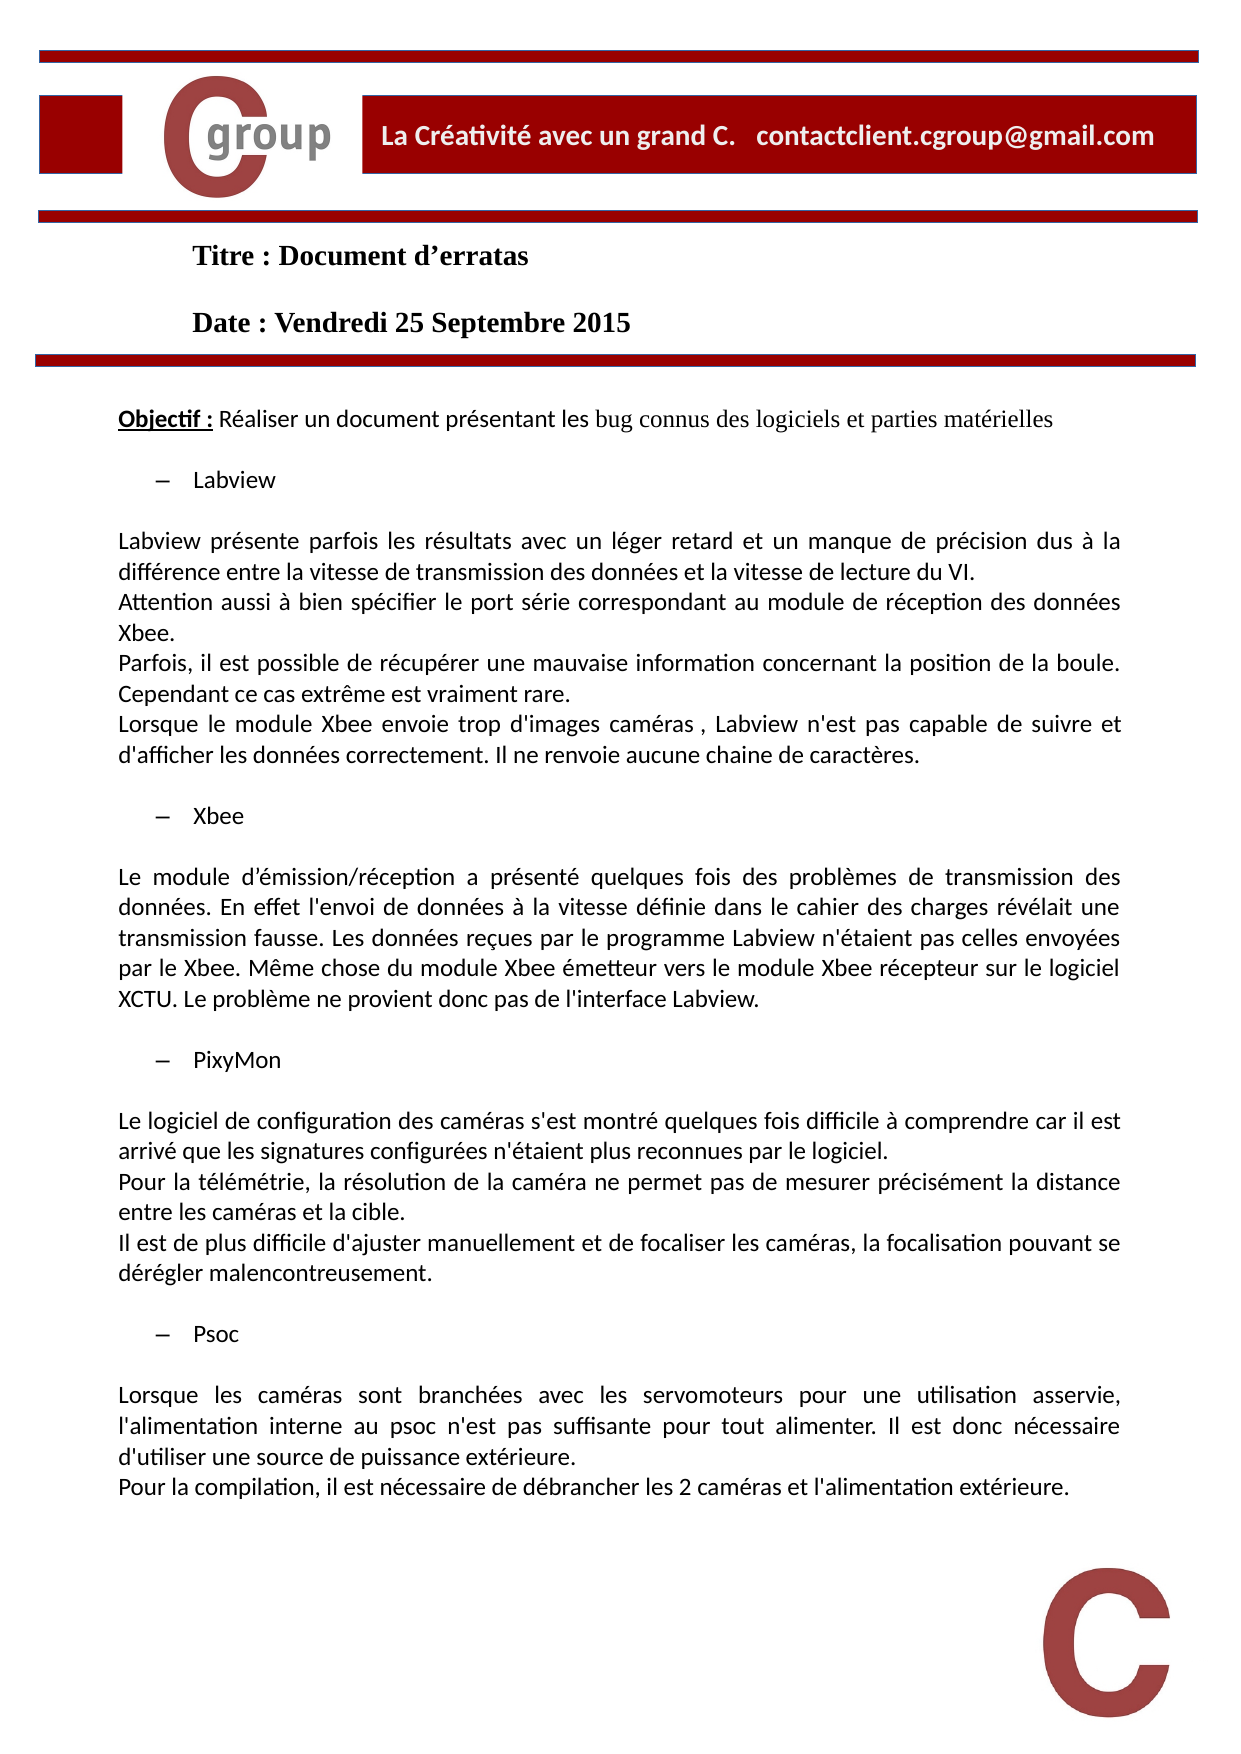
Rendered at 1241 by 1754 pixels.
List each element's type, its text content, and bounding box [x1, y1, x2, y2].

list Labview [156, 464, 1122, 494]
list Xbee [156, 800, 1122, 830]
text Pour la compilation, il est nécessaire de débrancher les 2 caméras et l'alimentation extérieure. [118, 1471, 1122, 1502]
text Il est de plus difficile d'ajuster manuellement et de focaliser les caméras, la focalisation pouvant se dérégler malencontreusement. [118, 1227, 1122, 1288]
text Objectif : Réaliser un document présentant les bug connus des logiciels et parties matérielles [118, 403, 1122, 433]
text Lorsque le module Xbee envoie trop d'images caméras , Labview n'est pas capable de suivre et d'afficher les données correctement. Il ne renvoie aucune chaine de caractères. [118, 708, 1122, 769]
text Pour la télémétrie, la résolution de la caméra ne permet pas de mesurer précisément la distance entre les caméras et la cible. [118, 1166, 1122, 1227]
list Psoc [156, 1319, 1122, 1349]
text Le logiciel de configuration des caméras s'est montré quelques fois difficile à comprendre car il est arrivé que les signatures configurées n'étaient plus reconnues par le logiciel. [118, 1105, 1122, 1166]
picture [1025, 1538, 1241, 1754]
text Labview présente parfois les résultats avec un léger retard et un manque de précision dus à la différence entre la vitesse de transmission des données et la vitesse de lecture du VI. [118, 525, 1122, 586]
text Attention aussi à bien spécifier le port série correspondant au module de réception des données Xbee. [118, 586, 1122, 647]
text Le module d’émission/réception a présenté quelques fois des problèmes de transmission des données. En effet l'envoi de données à la vitesse définie dans le cahier des charges révélait une transmission fausse. Les données reçues par le programme Labview n'étaient pas celles envoyées par le Xbee. Même chose du module Xbee émetteur vers le module Xbee récepteur sur le logiciel XCTU. Le problème ne provient donc pas de l'interface Labview. [118, 861, 1122, 1013]
text Lorsque les caméras sont branchées avec les servomoteurs pour une utilisation asservie, l'alimentation interne au psoc n'est pas suffisante pour tout alimenter. Il est donc nécessaire d'utiliser une source de puissance extérieure. [118, 1380, 1122, 1471]
text Parfois, il est possible de récupérer une mauvaise information concernant la position de la boule. Cependant ce cas extrême est vraiment rare. [118, 647, 1122, 708]
list PixyMon [156, 1044, 1122, 1074]
text Titre : Document d’erratas [118, 238, 1122, 272]
picture [122, 63, 363, 210]
text Date : Vendredi 25 Septembre 2015 [118, 305, 1122, 339]
